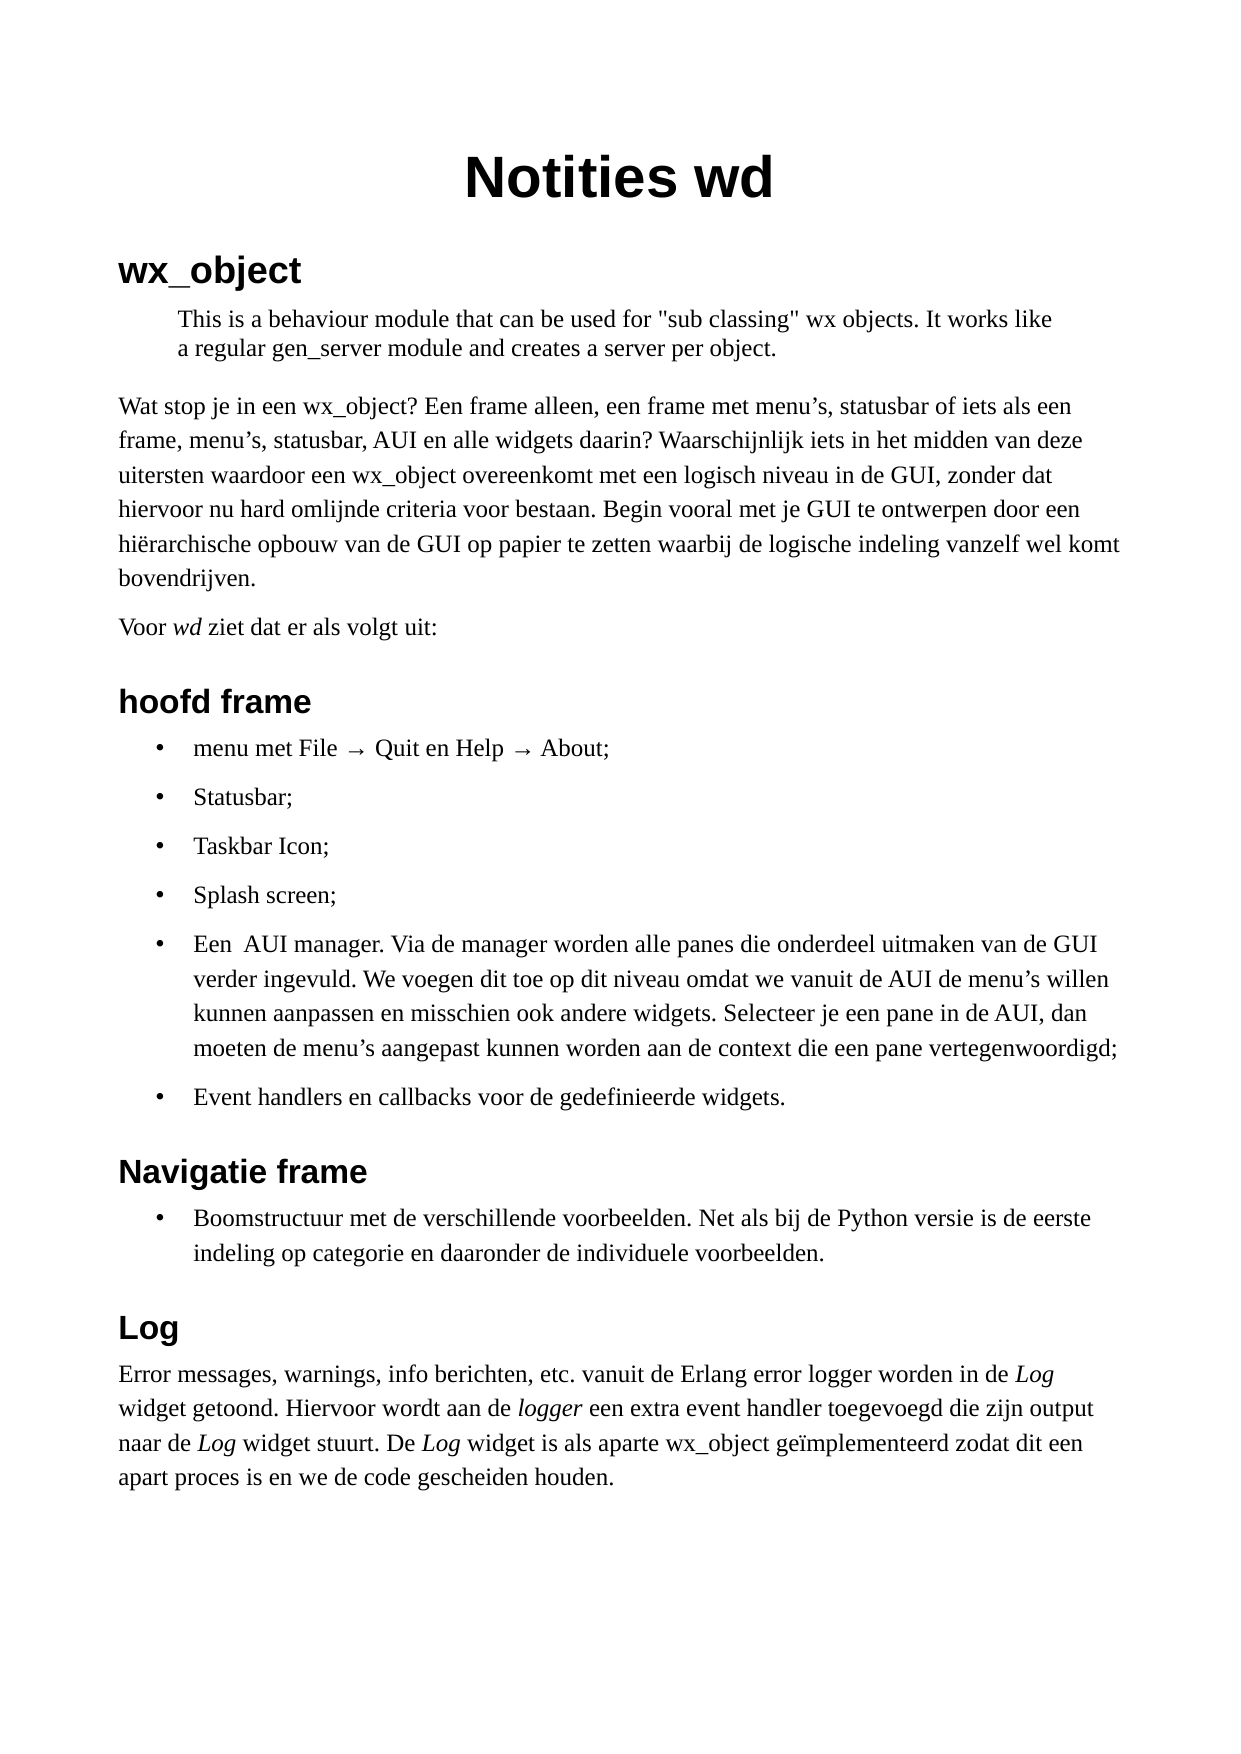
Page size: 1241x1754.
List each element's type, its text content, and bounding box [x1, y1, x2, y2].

text This is a behaviour module that can be used for "sub classing" wx objects. It works like a regular gen_server module and creates a server per object. [177, 304, 1063, 361]
list Boomstructuur met de verschillende voorbeelden. Net als bij de Python versie is de eerste indeling op categorie en daaronder de individuele voorbeelden. [156, 1203, 1122, 1266]
list Taskbar Icon; [156, 831, 1122, 860]
title Notities wd [118, 143, 1122, 210]
list Statusbar; [156, 782, 1122, 811]
text Voor wd ziet dat er als volgt uit: [118, 612, 1122, 641]
list Event handlers en callbacks voor de gedefinieerde widgets. [156, 1082, 1122, 1111]
list Splash screen; [156, 881, 1122, 909]
subtitle wx_object [118, 248, 1122, 291]
subtitle Log [118, 1307, 1122, 1346]
subtitle Navigatie frame [118, 1152, 1122, 1191]
list menu met File → Quit en Help → About; [156, 733, 1122, 762]
text Wat stop je in een wx_object? Een frame alleen, een frame met menu’s, statusbar of iets als een frame, menu’s, statusbar, AUI en alle widgets daarin? Waarschijnlijk iets in het midden van deze uitersten waardoor een wx_object overeenkomt met een logisch niveau in de GUI, zonder dat hiervoor nu hard omlijnde criteria voor bestaan. Begin vooral met je GUI te ontwerpen door een hiërarchische opbouw van de GUI op papier te zetten waarbij de logische indeling vanzelf wel komt bovendrijven. [118, 391, 1122, 592]
subtitle hoofd frame [118, 682, 1122, 721]
text Error messages, warnings, info berichten, etc. vanuit de Erlang error logger worden in de Log widget getoond. Hiervoor wordt aan de logger een extra event handler toegevoegd die zijn output naar de Log widget stuurt. De Log widget is als aparte wx_object geïmplementeerd zodat dit een apart proces is en we de code gescheiden houden. [118, 1359, 1122, 1491]
list Een AUI manager. Via de manager worden alle panes die onderdeel uitmaken van de GUI verder ingevuld. We voegen dit toe op dit niveau omdat we vanuit de AUI de menu’s willen kunnen aanpassen en misschien ook andere widgets. Selecteer je een pane in de AUI, dan moeten de menu’s aangepast kunnen worden aan de context die een pane vertegenwoordigd; [156, 929, 1122, 1062]
